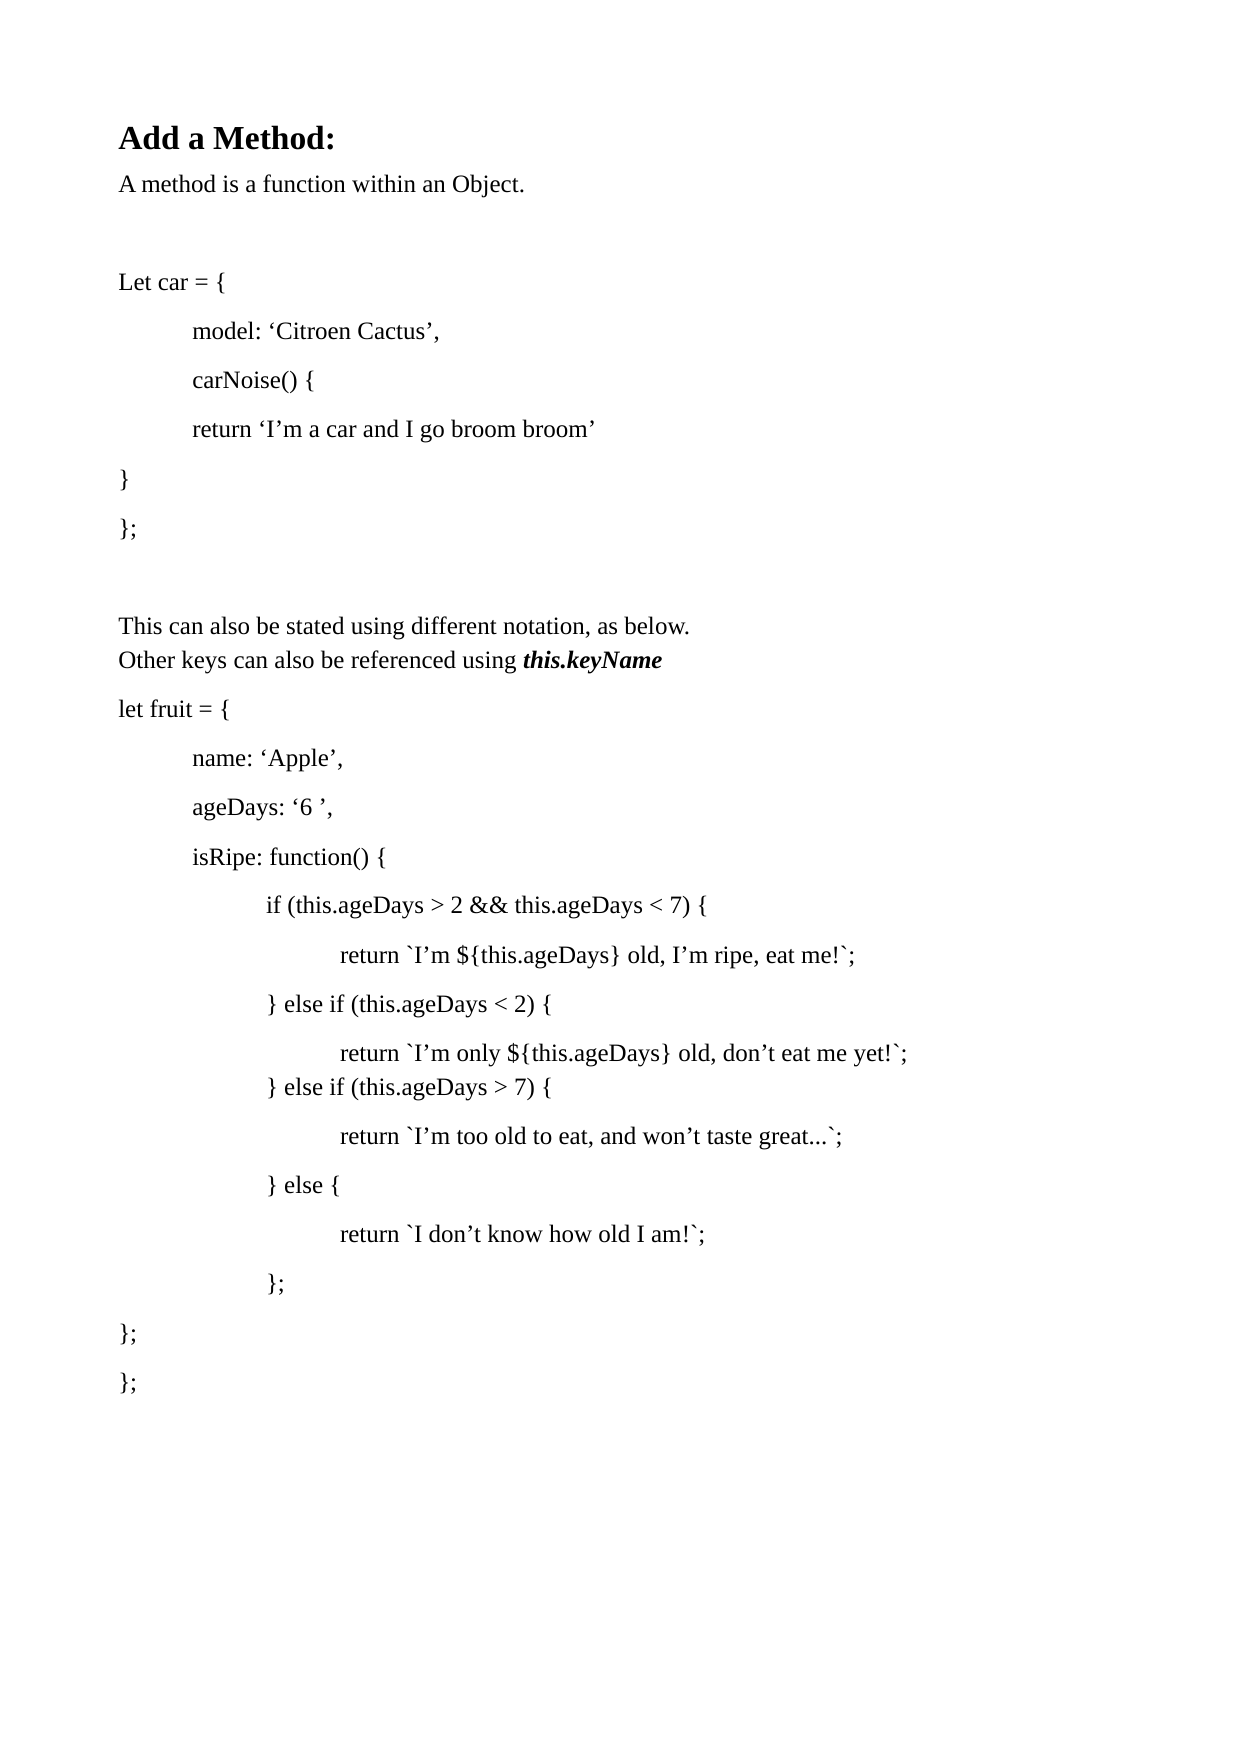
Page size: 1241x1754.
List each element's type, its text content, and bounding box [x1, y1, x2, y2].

text return `I don’t know how old I am!`; [118, 1219, 1122, 1248]
text } else if (this.ageDays < 2) { [118, 989, 1122, 1017]
text } else { [118, 1170, 1122, 1199]
text return `I’m only ${this.ageDays} old, don’t eat me yet!`; } else if (this.ageDays > 7) { [118, 1038, 1122, 1101]
text ageDays: ‘6 ’, [118, 792, 1122, 821]
text }; [118, 1367, 1122, 1395]
text return ‘I’m a car and I go broom broom’ [118, 414, 1122, 443]
text let fruit = { [118, 694, 1122, 723]
text }; [118, 1268, 1122, 1297]
text }; [118, 513, 1122, 541]
text return `I’m too old to eat, and won’t taste great...`; [118, 1121, 1122, 1150]
text }; [118, 1318, 1122, 1346]
text name: ‘Apple’, [118, 743, 1122, 772]
text Let car = { [118, 267, 1122, 296]
text if (this.ageDays > 2 && this.ageDays < 7) { [118, 891, 1122, 919]
text isRipe: function() { [118, 842, 1122, 870]
subtitle Add a Method: [118, 118, 1122, 157]
text return `I’m ${this.ageDays} old, I’m ripe, eat me!`; [118, 940, 1122, 968]
text This can also be stated using different notation, as below. Other keys can also be referenced using this.keyName [118, 611, 1122, 674]
text model: ‘Citroen Cactus’, [118, 316, 1122, 345]
text } [118, 464, 1122, 492]
text A method is a function within an Object. [118, 169, 1122, 198]
text carNoise() { [118, 366, 1122, 394]
